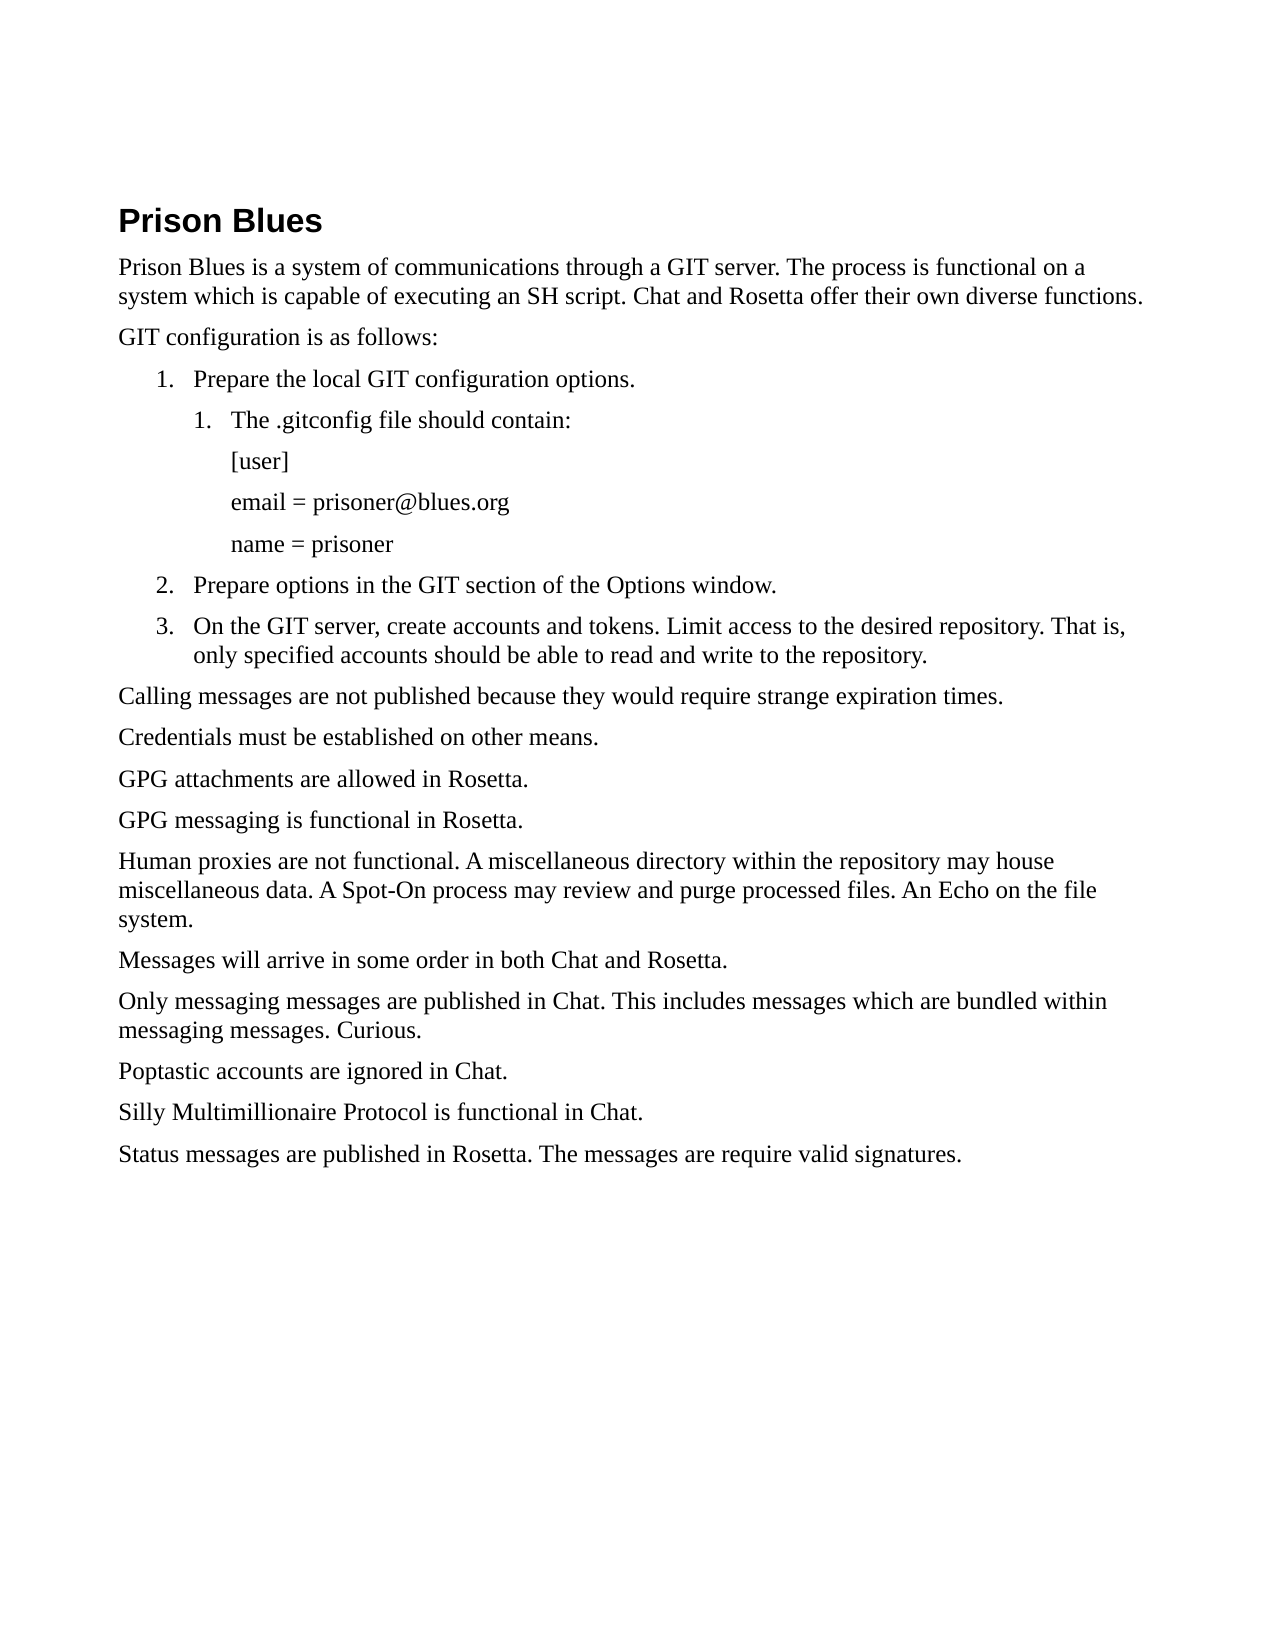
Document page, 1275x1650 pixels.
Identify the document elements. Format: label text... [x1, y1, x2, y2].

text Prison Blues is a system of communications through a GIT server. The process is functional on a system which is capable of executing an SH script. Chat and Rosetta offer their own diverse functions. [118, 252, 1157, 310]
list Prepare options in the GIT section of the Options window. [156, 570, 1157, 599]
text Silly Multimillionaire Protocol is functional in Chat. [118, 1097, 1157, 1126]
list On the GIT server, create accounts and tokens. Limit access to the desired repository. That is, only specified accounts should be able to read and write to the repository. [156, 611, 1157, 669]
list email = prisoner@blues.org [193, 487, 1157, 516]
text Messages will arrive in some order in both Chat and Rosetta. [118, 945, 1157, 974]
list [user] [193, 446, 1157, 475]
text Poptastic accounts are ignored in Chat. [118, 1056, 1157, 1085]
text Calling messages are not published because they would require strange expiration times. [118, 681, 1157, 710]
text Credentials must be established on other means. [118, 722, 1157, 751]
list name = prisoner [193, 529, 1157, 557]
text Status messages are published in Rosetta. The messages are require valid signatures. [118, 1139, 1157, 1167]
subtitle Prison Blues [118, 201, 1157, 240]
text Only messaging messages are published in Chat. This includes messages which are bundled within messaging messages. Curious. [118, 986, 1157, 1044]
text GIT configuration is as follows: [118, 322, 1157, 351]
text GPG attachments are allowed in Rosetta. [118, 764, 1157, 792]
text GPG messaging is functional in Rosetta. [118, 805, 1157, 834]
text Human proxies are not functional. A miscellaneous directory within the repository may house miscellaneous data. A Spot-On process may review and purge processed files. An Echo on the file system. [118, 846, 1157, 932]
list Prepare the local GIT configuration options. [156, 364, 1157, 392]
list The .gitconfig file should contain: [193, 405, 1157, 434]
